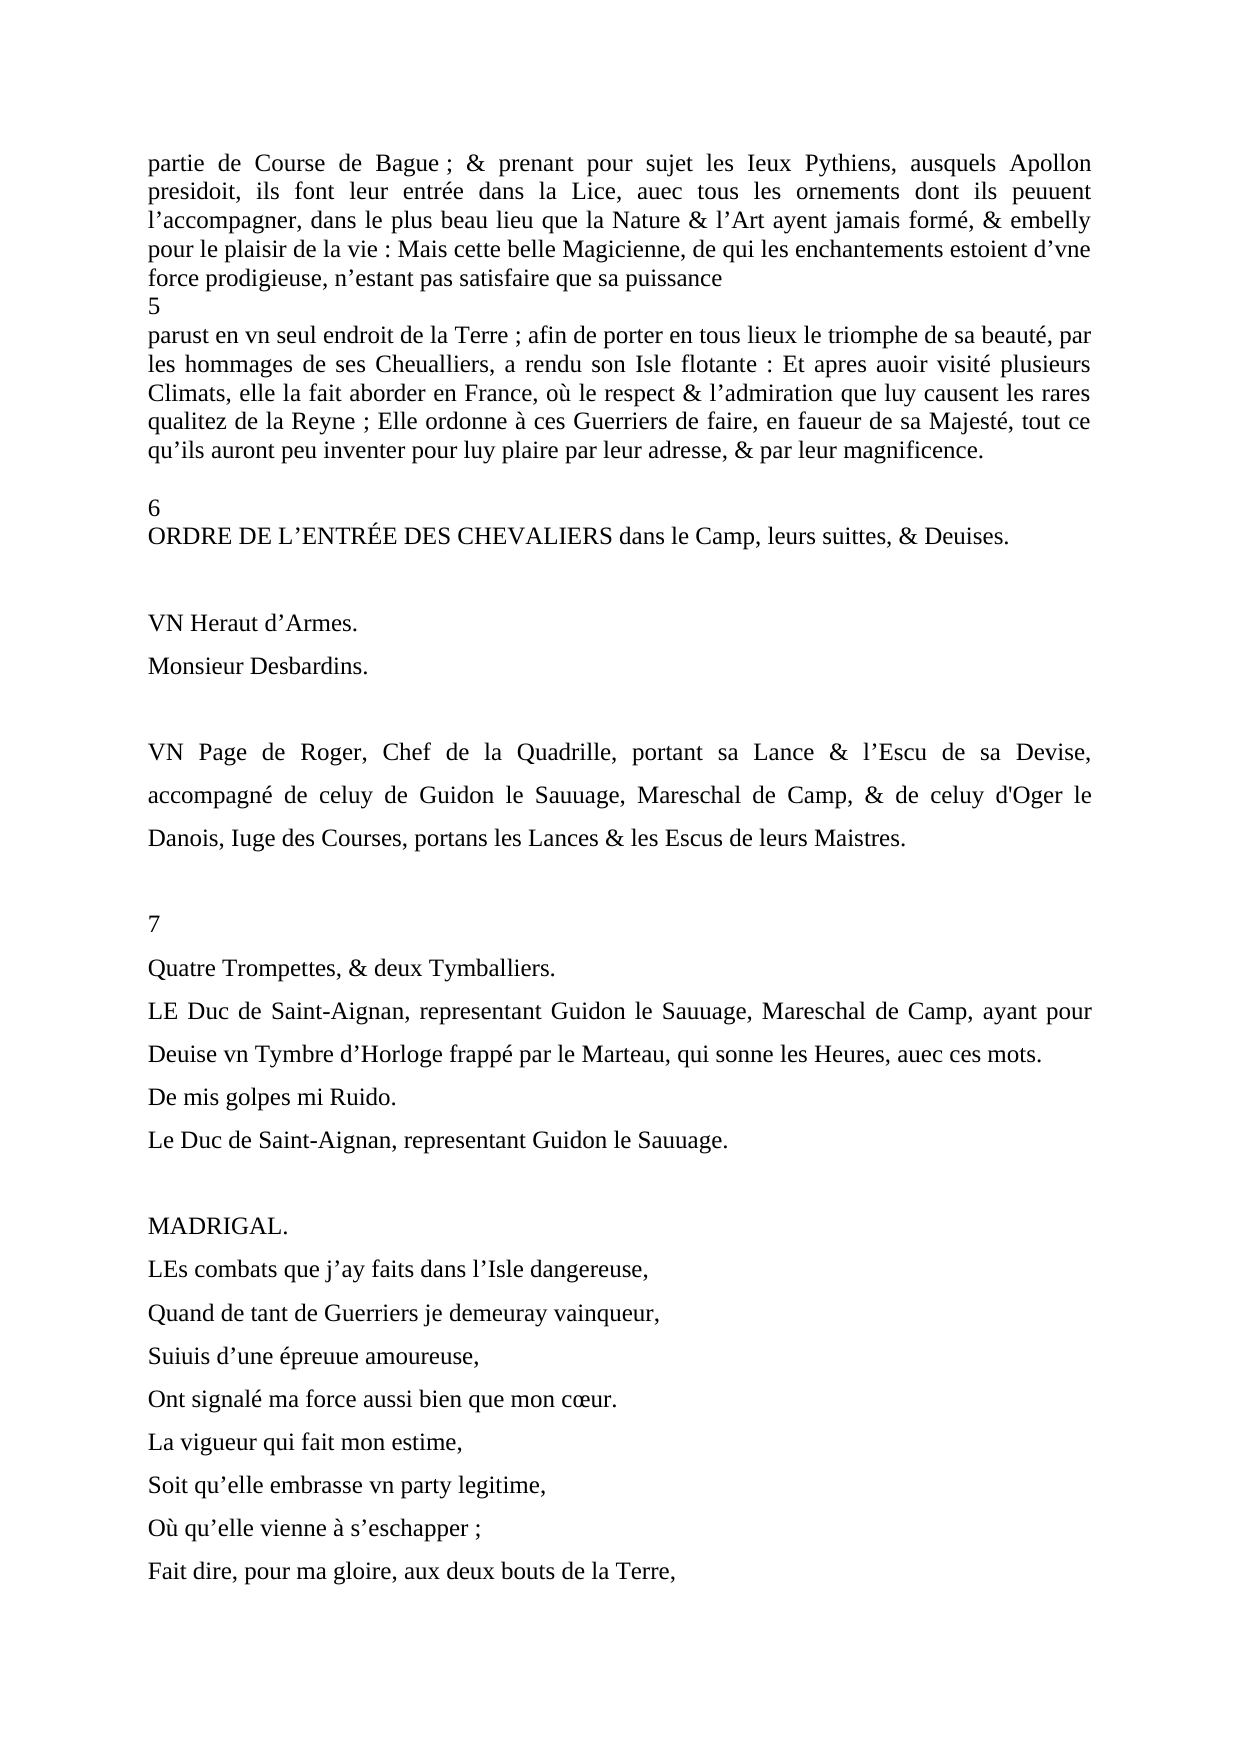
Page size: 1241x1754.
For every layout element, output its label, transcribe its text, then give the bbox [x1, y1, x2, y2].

text Soit qu’elle embrasse vn party legitime, [148, 1470, 1093, 1499]
text ORDRE DE L’ENTRÉE DES CHEVALIERS dans le Camp, leurs suittes, & Deuises. [148, 521, 1093, 550]
text 7 [148, 909, 1093, 938]
text 5 [148, 291, 1093, 320]
text LEs combats que j’ay faits dans l’Isle dangereuse, [148, 1254, 1093, 1283]
text Suiuis d’une épreuue amoureuse, [148, 1341, 1093, 1369]
text MADRIGAL. [148, 1211, 1093, 1240]
text De mis golpes mi Ruido. [148, 1082, 1093, 1111]
text LE Duc de Saint-Aignan, representant Guidon le Sauuage, Mareschal de Camp, ayant pour Deuise vn Tymbre d’Horloge frappé par le Marteau, qui sonne les Heures, auec ces mots. [148, 996, 1093, 1068]
text Quatre Trompettes, & deux Tymballiers. [148, 953, 1093, 981]
text Où qu’elle vienne à s’eschapper ; [148, 1513, 1093, 1542]
text Fait dire, pour ma gloire, aux deux bouts de la Terre, [148, 1556, 1093, 1585]
text partie de Course de Bague ; & prenant pour sujet les Ieux Pythiens, ausquels Apollon presidoit, ils font leur entrée dans la Lice, auec tous les ornements dont ils peuuent l’accompagner, dans le plus beau lieu que la Nature & l’Art ayent jamais formé, & embelly pour le plaisir de la vie : Mais cette belle Magicienne, de qui les enchantements estoient d’vne force prodigieuse, n’estant pas satisfaire que sa puissance [148, 148, 1093, 291]
text VN Page de Roger, Chef de la Quadrille, portant sa Lance & l’Escu de sa Devise, accompagné de celuy de Guidon le Sauuage, Mareschal de Camp, & de celuy d'Oger le Danois, Iuge des Courses, portans les Lances & les Escus de leurs Maistres. [148, 737, 1093, 852]
text Monsieur Desbardins. [148, 651, 1093, 679]
text Le Duc de Saint-Aignan, representant Guidon le Sauuage. [148, 1125, 1093, 1154]
text VN Heraut d’Armes. [148, 608, 1093, 636]
text Ont signalé ma force aussi bien que mon cœur. [148, 1384, 1093, 1413]
text parust en vn seul endroit de la Terre ; afin de porter en tous lieux le triomphe de sa beauté, par les hommages de ses Cheualliers, a rendu son Isle flotante : Et apres auoir visité plusieurs Climats, elle la fait aborder en France, où le respect & l’admiration que luy causent les rares qualitez de la Reyne ; Elle ordonne à ces Guerriers de faire, en faueur de sa Majesté, tout ce qu’ils auront peu inventer pour luy plaire par leur adresse, & par leur magnificence. [148, 320, 1093, 464]
text 6 [148, 493, 1093, 521]
text Quand de tant de Guerriers je demeuray vainqueur, [148, 1298, 1093, 1326]
text La vigueur qui fait mon estime, [148, 1427, 1093, 1456]
